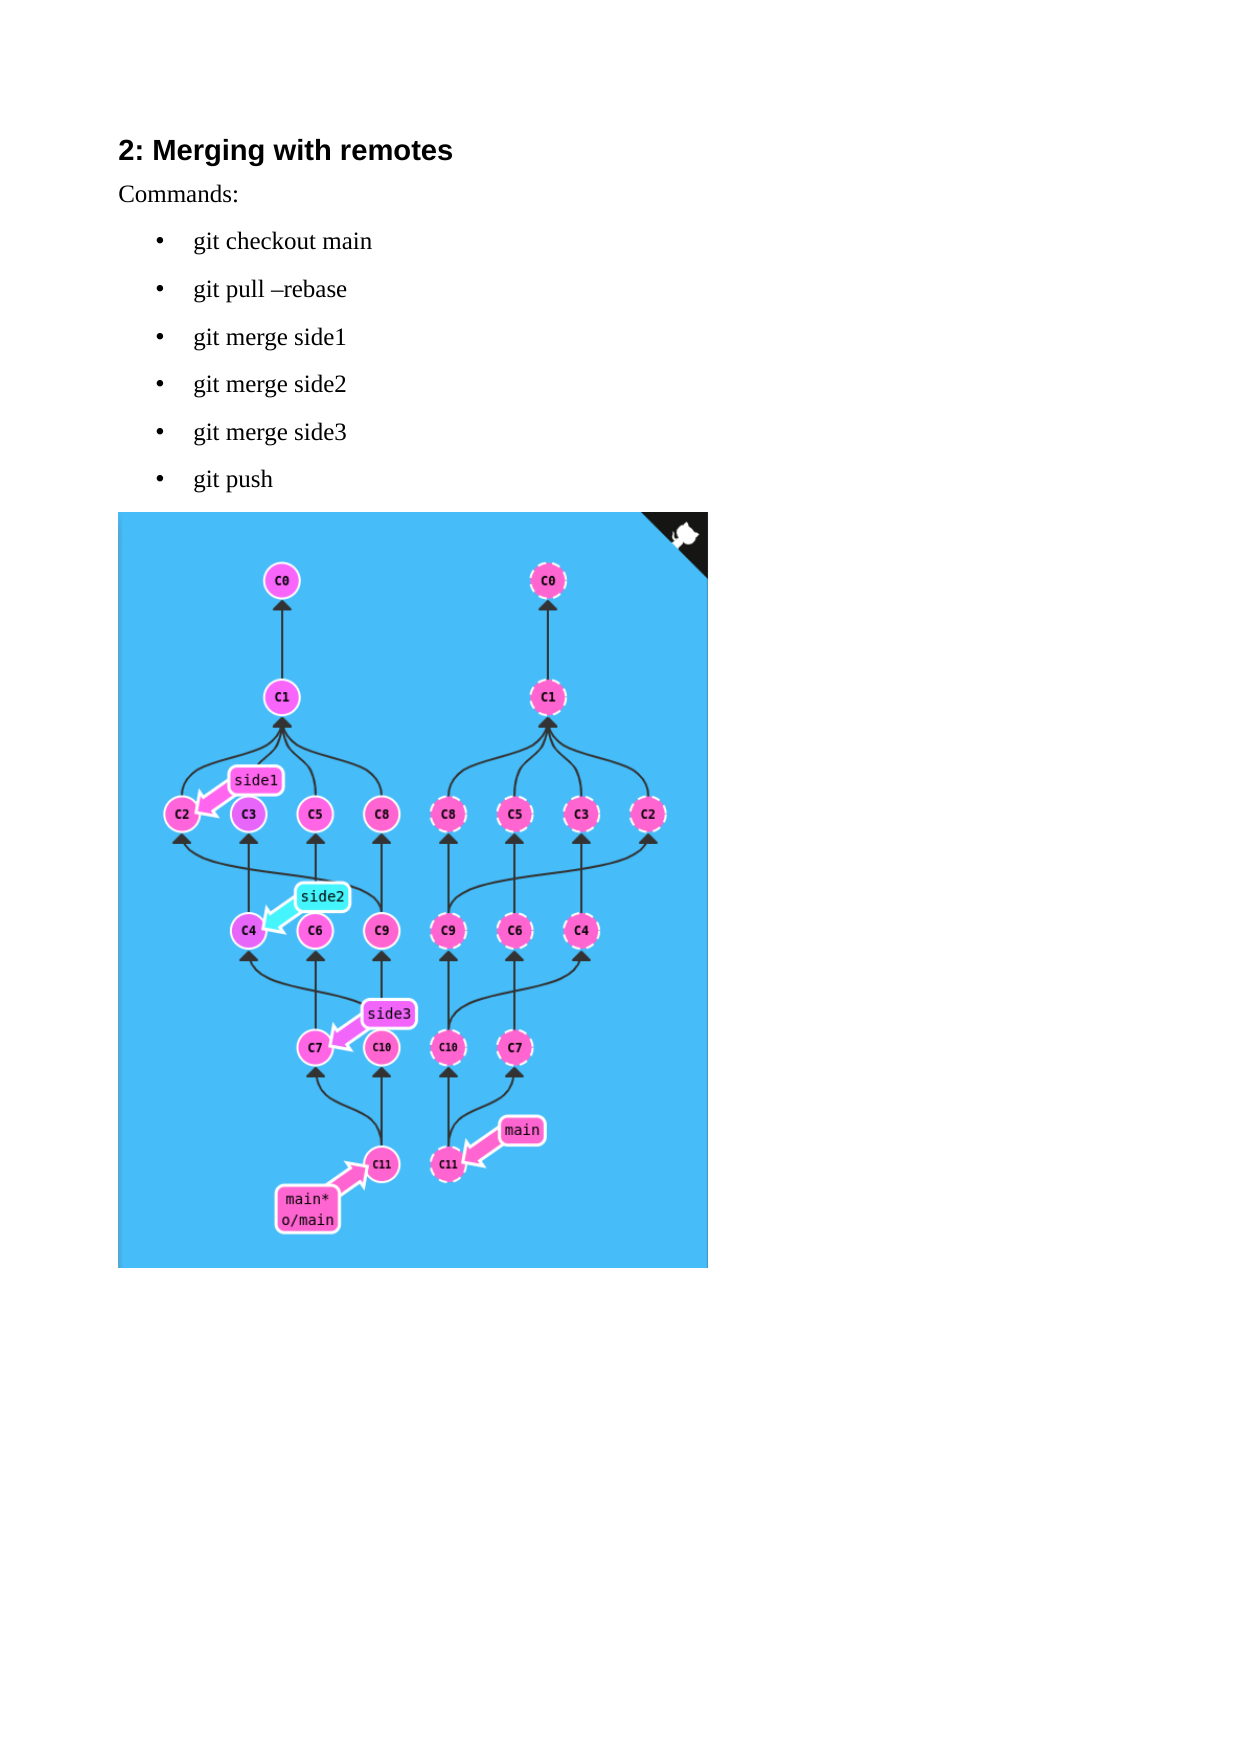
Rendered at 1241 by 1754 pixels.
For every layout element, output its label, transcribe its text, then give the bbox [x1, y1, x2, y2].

subtitle 2: Merging with remotes [118, 133, 1122, 166]
list git merge side2 [156, 369, 1122, 398]
list git pull –rebase [156, 274, 1122, 303]
list git checkout main [156, 226, 1122, 255]
list git merge side1 [156, 322, 1122, 350]
list git push [156, 464, 1122, 493]
list git merge side3 [156, 417, 1122, 446]
text Commands: [118, 179, 1122, 207]
picture [118, 512, 709, 1268]
